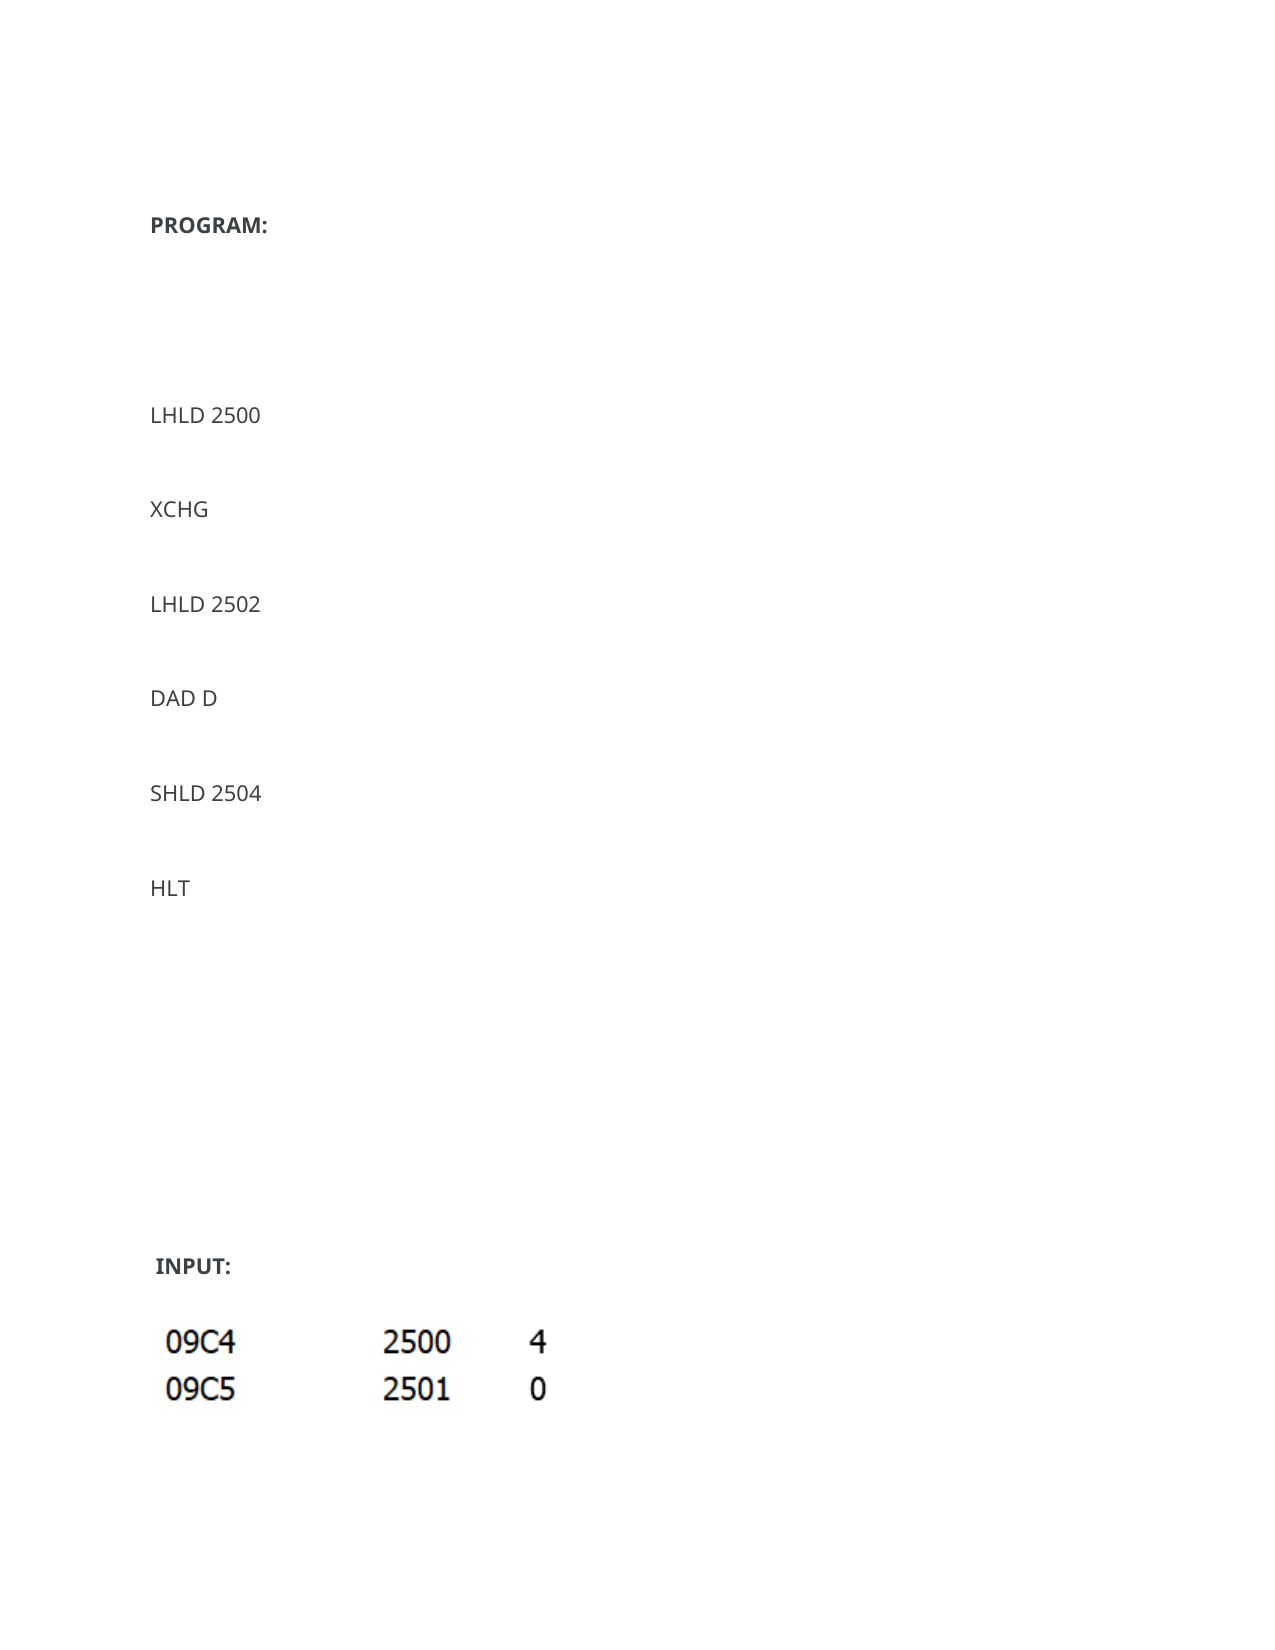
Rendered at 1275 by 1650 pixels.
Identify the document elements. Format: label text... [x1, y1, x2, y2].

picture [150, 1319, 819, 1410]
text XCHG [150, 494, 1125, 524]
text SHLD 2504 [150, 778, 1125, 808]
text DAD D [150, 683, 1125, 713]
text PROGRAM: [150, 210, 1125, 240]
text INPUT: [150, 1251, 1125, 1281]
text HLT [150, 872, 1125, 902]
text LHLD 2500 [150, 399, 1125, 429]
text LHLD 2502 [150, 589, 1125, 618]
